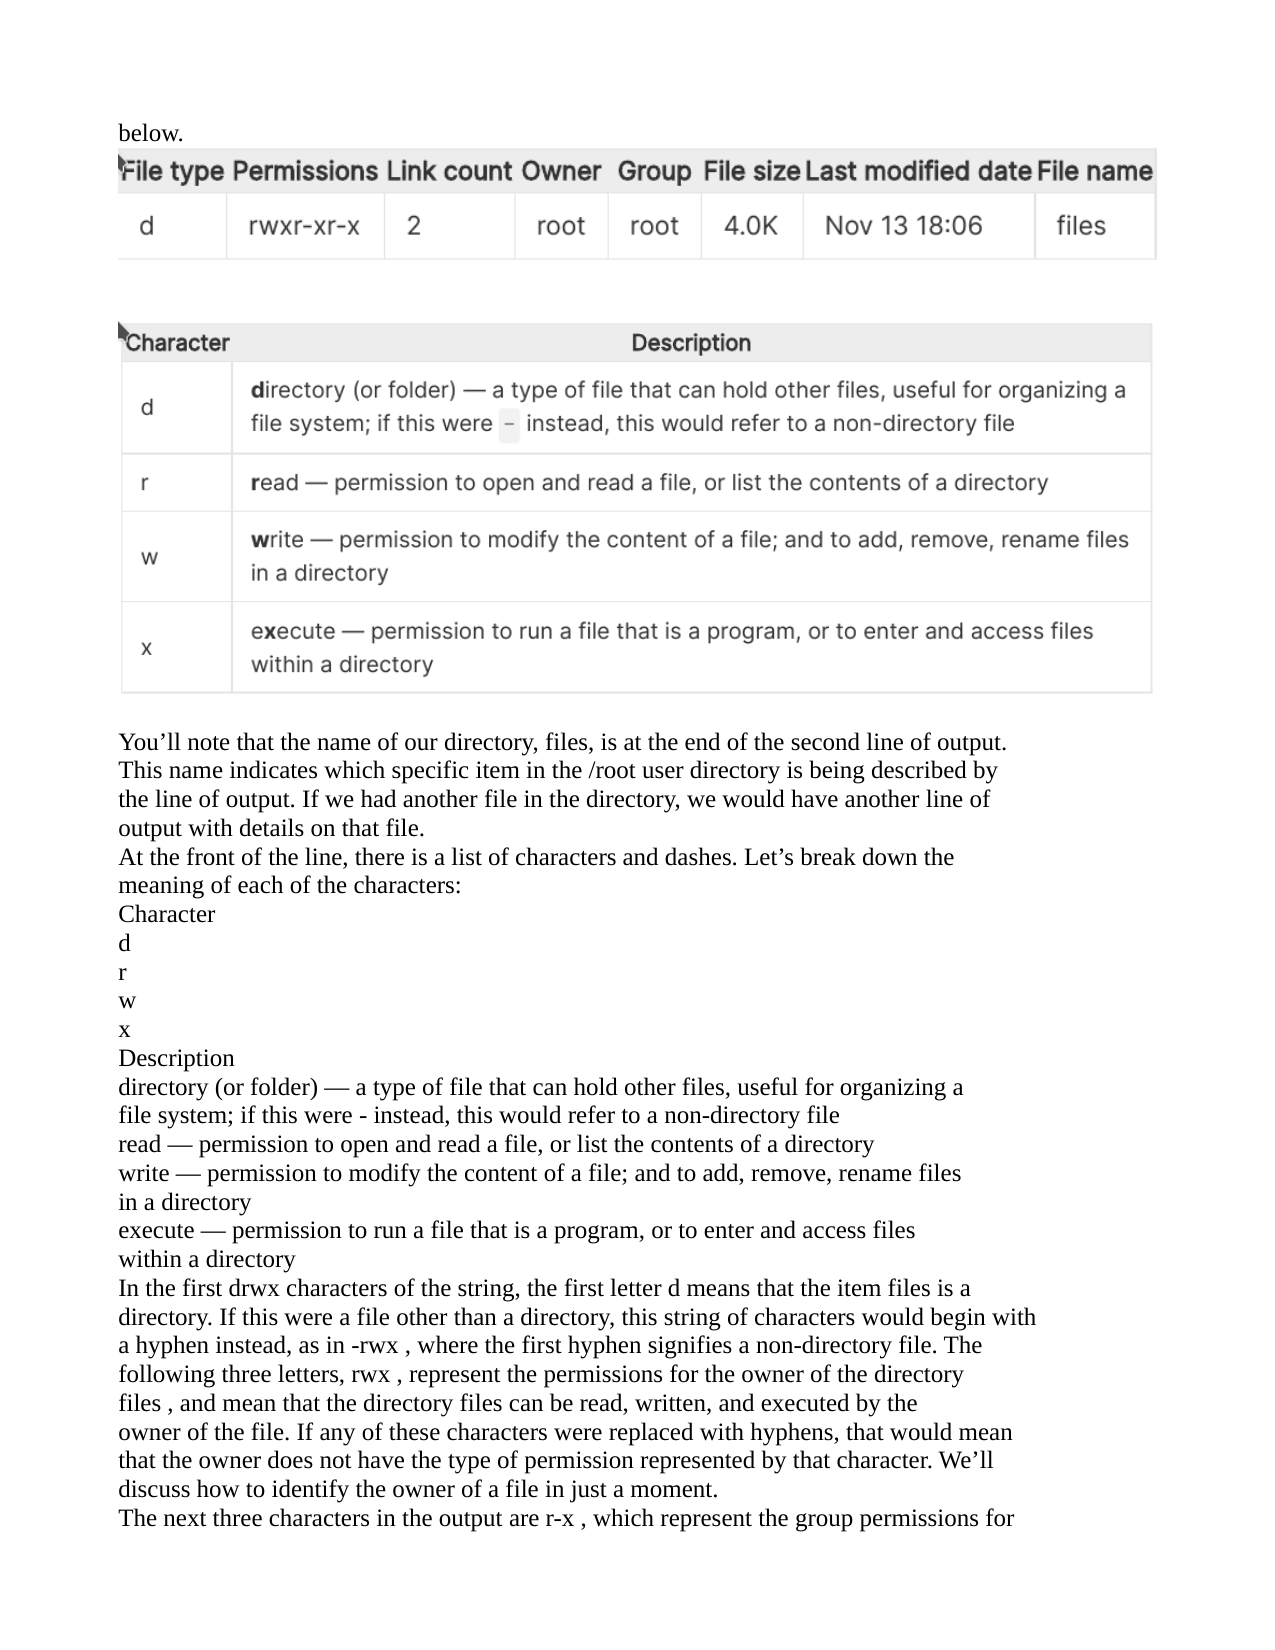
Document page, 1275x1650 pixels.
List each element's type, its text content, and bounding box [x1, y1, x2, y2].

picture [118, 318, 1157, 698]
text At the front of the line, there is a list of characters and dashes. Let’s break down the [118, 842, 1157, 871]
text meaning of each of the characters: [118, 871, 1157, 899]
text files , and mean that the directory files can be read, written, and executed by the [118, 1388, 1157, 1417]
text read — permission to open and read a file, or list the contents of a directory [118, 1129, 1157, 1158]
text Description [118, 1043, 1157, 1072]
text r [118, 957, 1157, 986]
text write — permission to modify the content of a file; and to add, remove, rename files [118, 1158, 1157, 1187]
text the line of output. If we had another file in the directory, we would have another line of [118, 784, 1157, 813]
picture [118, 146, 1157, 261]
text Character [118, 899, 1157, 928]
text directory. If this were a file other than a directory, this string of characters would begin with [118, 1302, 1157, 1331]
text d [118, 928, 1157, 957]
text output with details on that file. [118, 813, 1157, 842]
text file system; if this were - instead, this would refer to a non-directory file [118, 1101, 1157, 1129]
text You’ll note that the name of our directory, files, is at the end of the second line of output. [118, 727, 1157, 756]
text This name indicates which specific item in the /root user directory is being described by [118, 756, 1157, 784]
text below. [118, 118, 1157, 146]
text following three letters, rwx , represent the permissions for the owner of the directory [118, 1359, 1157, 1388]
text a hyphen instead, as in -rwx , where the first hyphen signifies a non-directory file. The [118, 1331, 1157, 1359]
text discuss how to identify the owner of a file in just a moment. [118, 1474, 1157, 1503]
text The next three characters in the output are r-x , which represent the group permissions for [118, 1503, 1157, 1532]
text within a directory [118, 1244, 1157, 1273]
text In the first drwx characters of the string, the first letter d means that the item files is a [118, 1273, 1157, 1302]
text w [118, 986, 1157, 1014]
text x [118, 1014, 1157, 1043]
text directory (or folder) — a type of file that can hold other files, useful for organizing a [118, 1072, 1157, 1101]
text that the owner does not have the type of permission represented by that character. We’ll [118, 1446, 1157, 1474]
text in a directory [118, 1187, 1157, 1216]
text execute — permission to run a file that is a program, or to enter and access files [118, 1216, 1157, 1244]
text owner of the file. If any of these characters were replaced with hyphens, that would mean [118, 1417, 1157, 1446]
